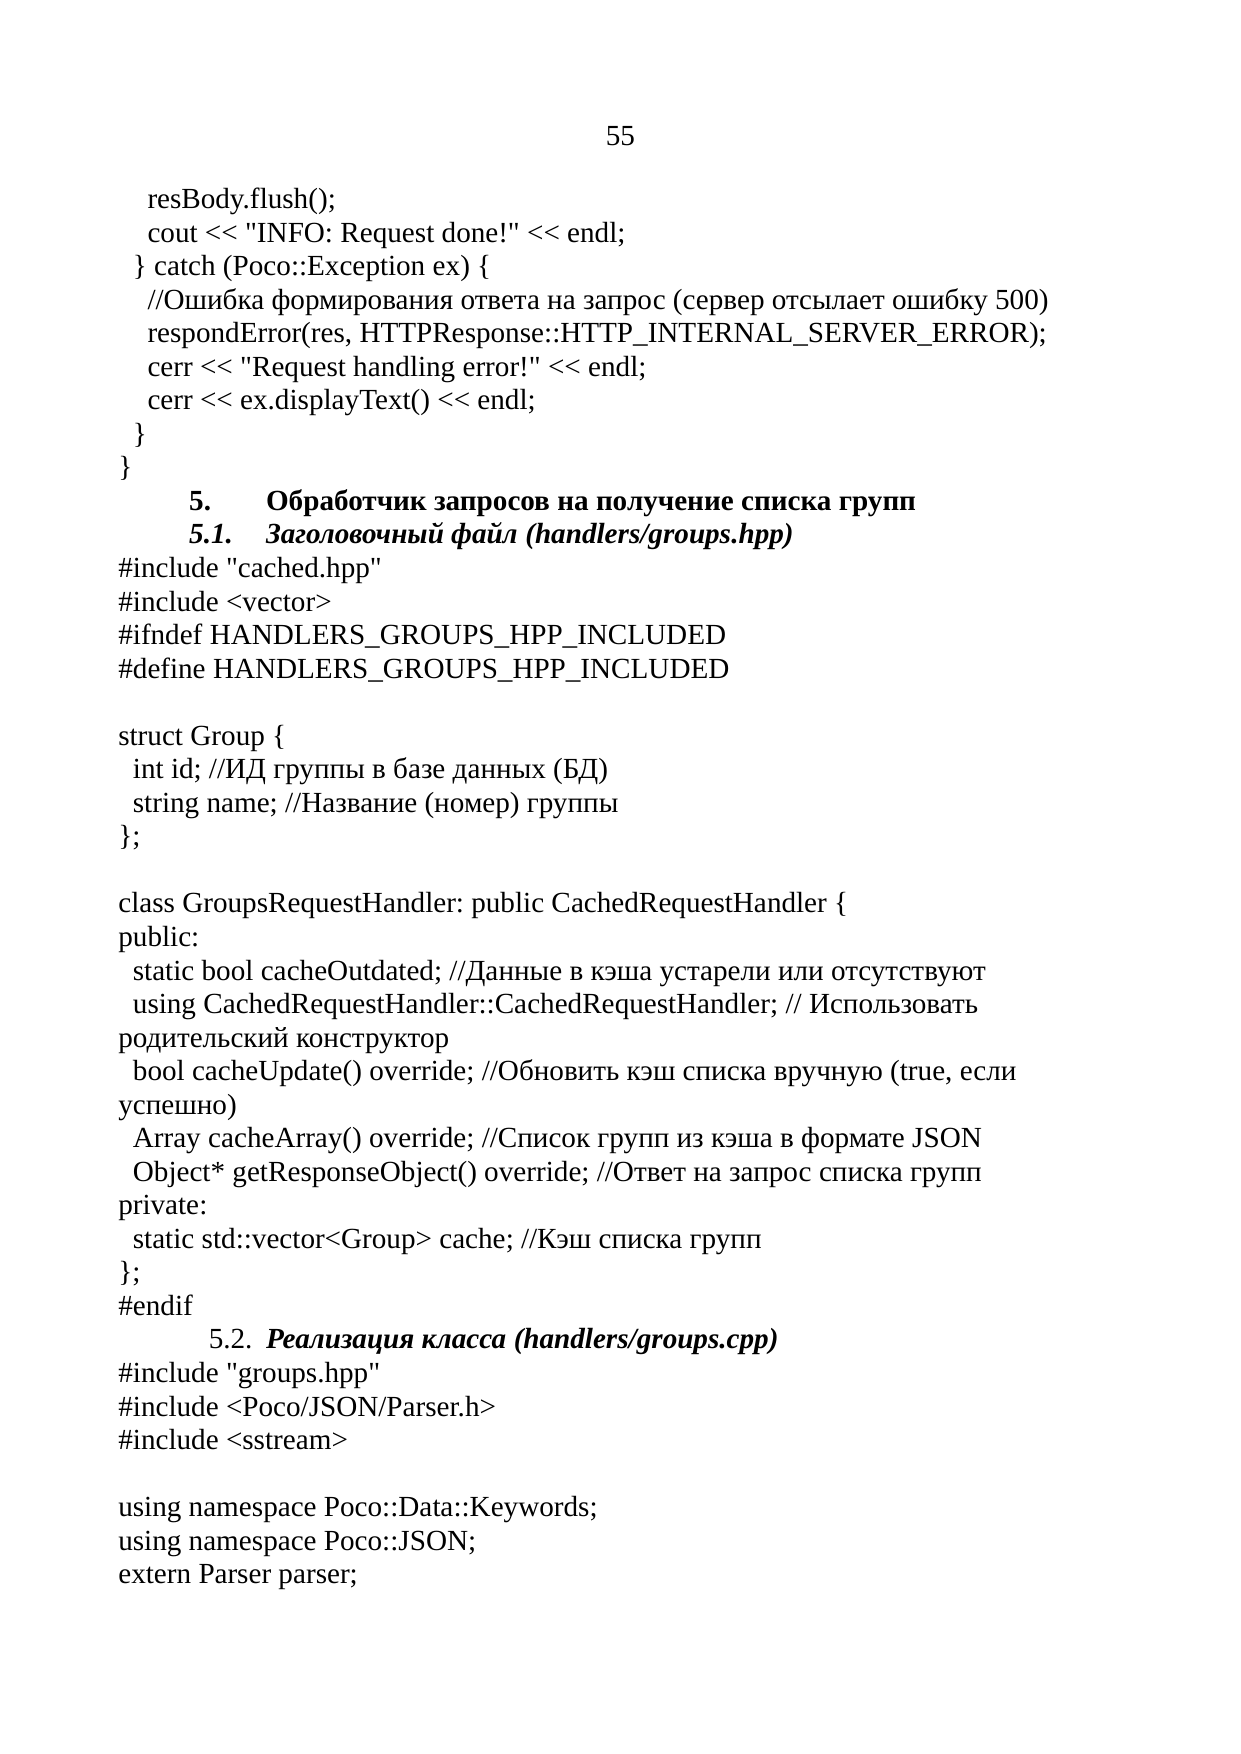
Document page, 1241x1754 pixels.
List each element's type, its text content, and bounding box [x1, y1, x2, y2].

list Реализация класса (handlers/groups.cpp) [118, 1322, 1122, 1355]
text #include "groups.hpp" #include <Poco/JSON/Parser.h> #include <sstream> using namespace Poco::Data::Keywords; using namespace Poco::JSON; extern Parser parser; [118, 1355, 1122, 1623]
list Заголовочный файл (handlers/groups.hpp) [118, 517, 1122, 550]
list Обработчик запросов на получение списка групп [118, 483, 1122, 517]
text #include "cached.hpp" #include <vector> #ifndef HANDLERS_GROUPS_HPP_INCLUDED #define HANDLERS_GROUPS_HPP_INCLUDED struct Group { int id; //ИД группы в базе данных (БД) string name; //Название (номер) группы }; class GroupsRequestHandler: public CachedRequestHandler { public: static bool cacheOutdated; //Данные в кэша устарели или отсутствуют using CachedRequestHandler::CachedRequestHandler; // Использовать родительский конструктор bool cacheUpdate() override; //Обновить кэш списка вручную (true, если успешно) Array cacheArray() override; //Список групп из кэша в формате JSON Object* getResponseObject() override; //Ответ на запрос списка групп private: static std::vector<Group> cache; //Кэш списка групп }; #endif [118, 550, 1122, 1322]
text resBody.flush(); cout << "INFO: Request done!" << endl; } catch (Poco::Exception ex) { //Ошибка формирования ответа на запрос (сервер отсылает ошибку 500) respondError(res, HTTPResponse::HTTP_INTERNAL_SERVER_ERROR); cerr << "Request handling error!" << endl; cerr << ex.displayText() << endl; } } [118, 181, 1122, 483]
